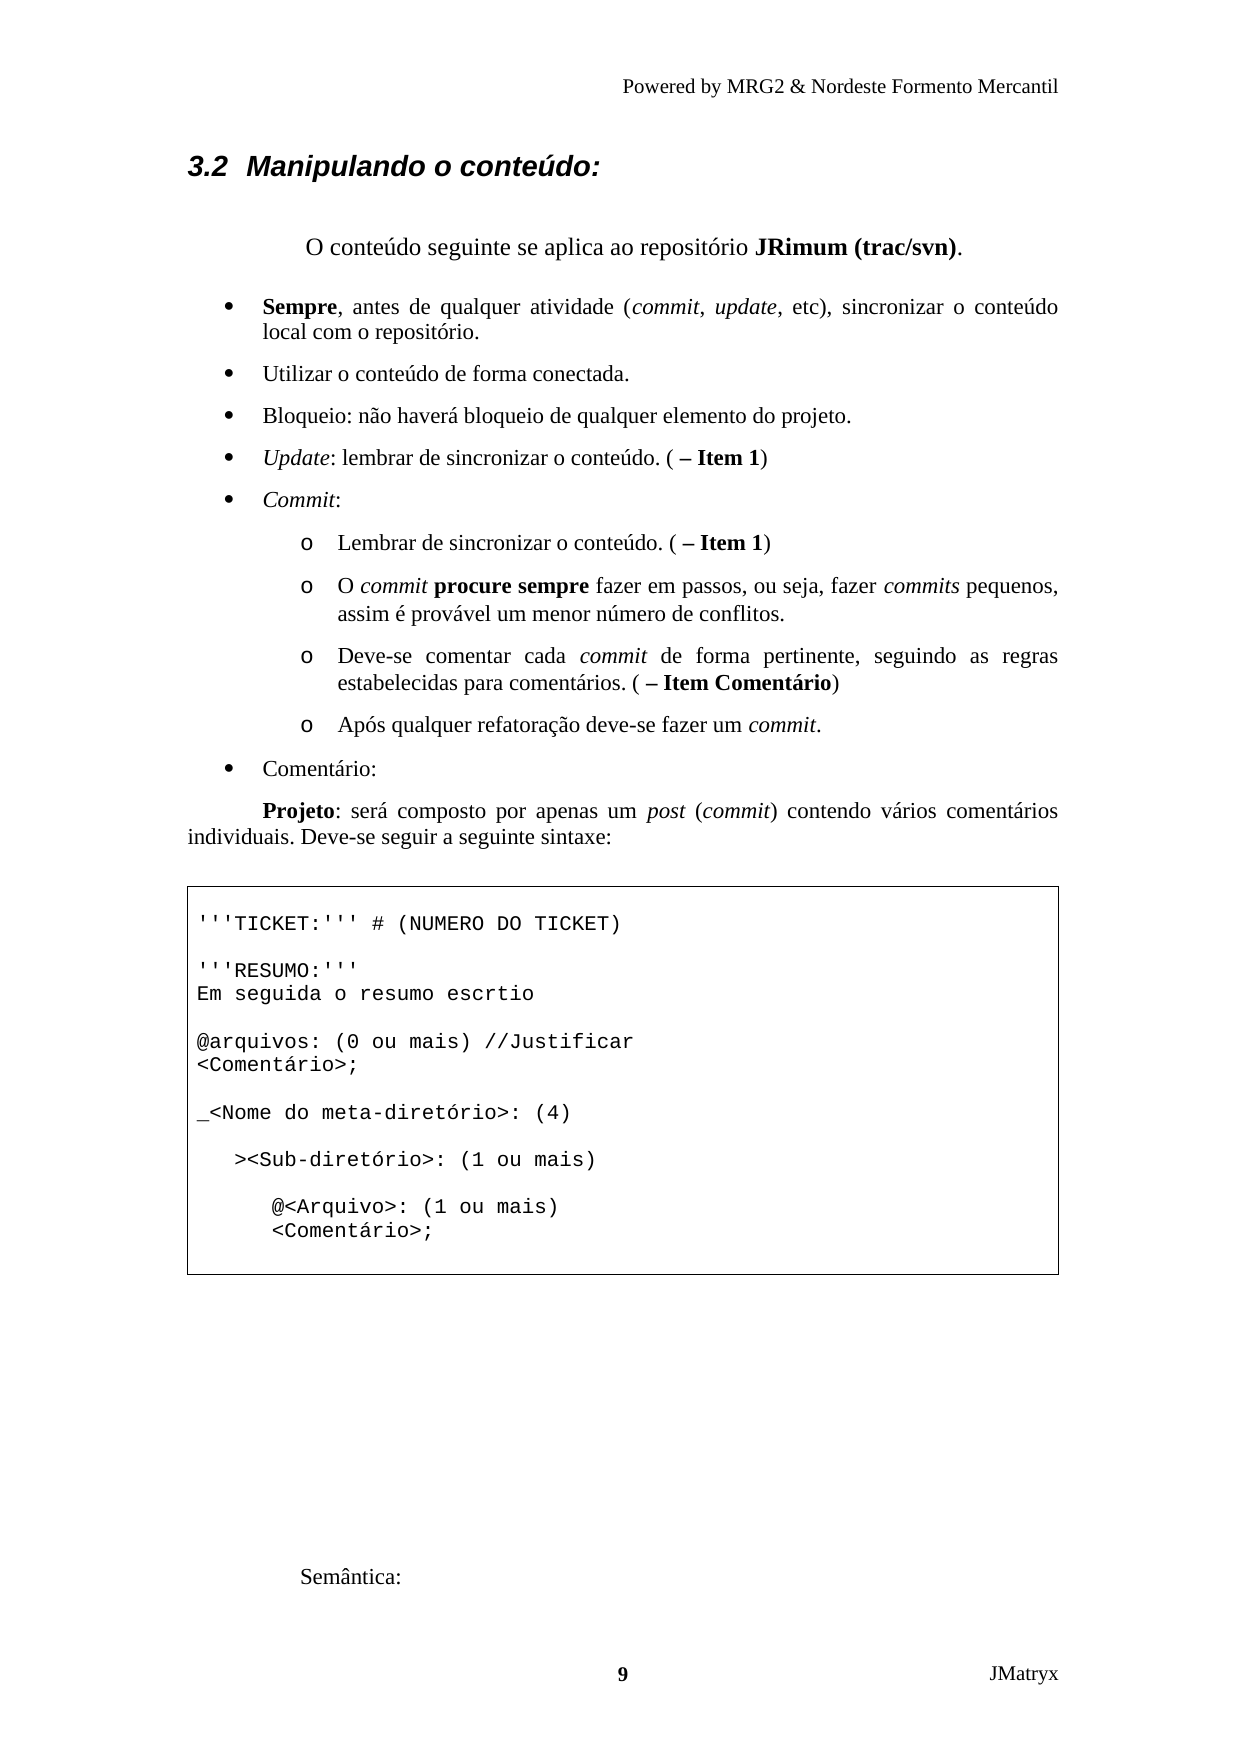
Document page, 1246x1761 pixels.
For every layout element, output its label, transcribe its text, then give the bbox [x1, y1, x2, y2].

text @<Arquivo>: (1 ou mais) [188, 1193, 1058, 1217]
list Manipulando o conteúdo: [187, 150, 1059, 183]
list Utilizar o conteúdo de forma conectada. [225, 361, 1059, 387]
text '''RESUMO:''' [188, 957, 1058, 980]
text Projeto: será composto por apenas um post (commit) contendo vários comentários individuais. Deve-se seguir a seguinte sintaxe: [187, 798, 1059, 849]
list Comentário: [225, 756, 1059, 782]
list Lembrar de sincronizar o conteúdo. ( – Item 1) [300, 529, 1059, 557]
text Semântica: [300, 1564, 1059, 1589]
text _<Nome do meta-diretório>: (4) [188, 1098, 1058, 1125]
list Commit: [225, 487, 1059, 513]
list O conteúdo seguinte se aplica ao repositório JRimum (trac/svn). [187, 233, 1059, 260]
list Após qualquer refatoração deve-se fazer um commit. [300, 712, 1059, 739]
list Sempre, antes de qualquer atividade (commit, update, etc), sincronizar o conteúdo local com o repositório. [225, 294, 1059, 344]
text <Comentário>; [188, 1217, 1058, 1243]
text <Comentário>; [188, 1051, 1058, 1078]
list O commit procure sempre fazer em passos, ou seja, fazer commits pequenos, assim é provável um menor número de conflitos. [300, 573, 1059, 626]
text @arquivos: (0 ou mais) //Justificar [188, 1028, 1058, 1051]
list Deve-se comentar cada commit de forma pertinente, seguindo as regras estabelecidas para comentários. ( – Item Comentário) [300, 643, 1059, 696]
text Em seguida o resumo escrtio [188, 980, 1058, 1007]
list Bloqueio: não haverá bloqueio de qualquer elemento do projeto. [225, 403, 1059, 429]
list Update: lembrar de sincronizar o conteúdo. ( – Item 1) [225, 445, 1059, 471]
text ><Sub-diretório>: (1 ou mais) [188, 1146, 1058, 1173]
text '''TICKET:''' # (NUMERO DO TICKET) [188, 909, 1058, 936]
